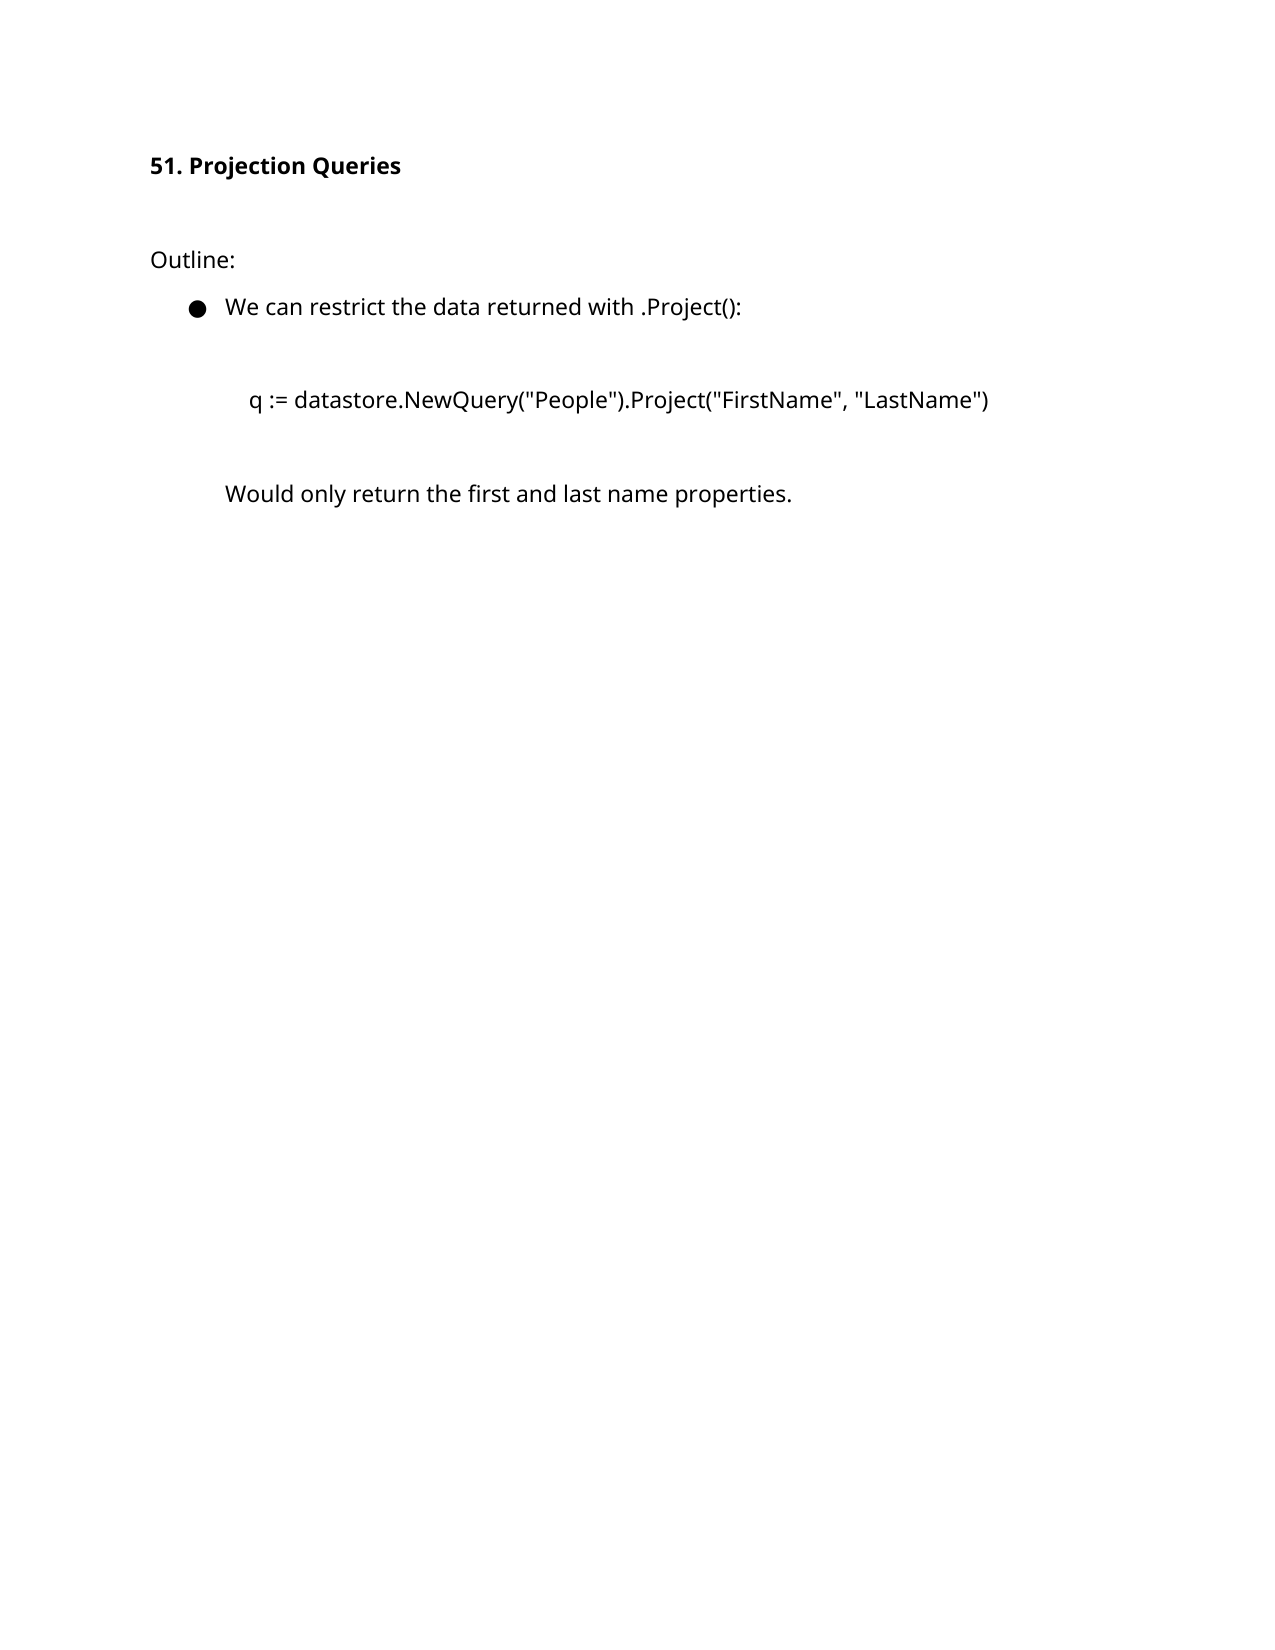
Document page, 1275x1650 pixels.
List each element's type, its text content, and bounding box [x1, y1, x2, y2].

list We can restrict the data returned with .Project(): q := datastore.NewQuery("People").Project("FirstName", "LastName") Would only return the first and last name properties. [187, 291, 1125, 509]
text 51. Projection Queries [150, 150, 1125, 181]
text Outline: [150, 244, 1125, 275]
